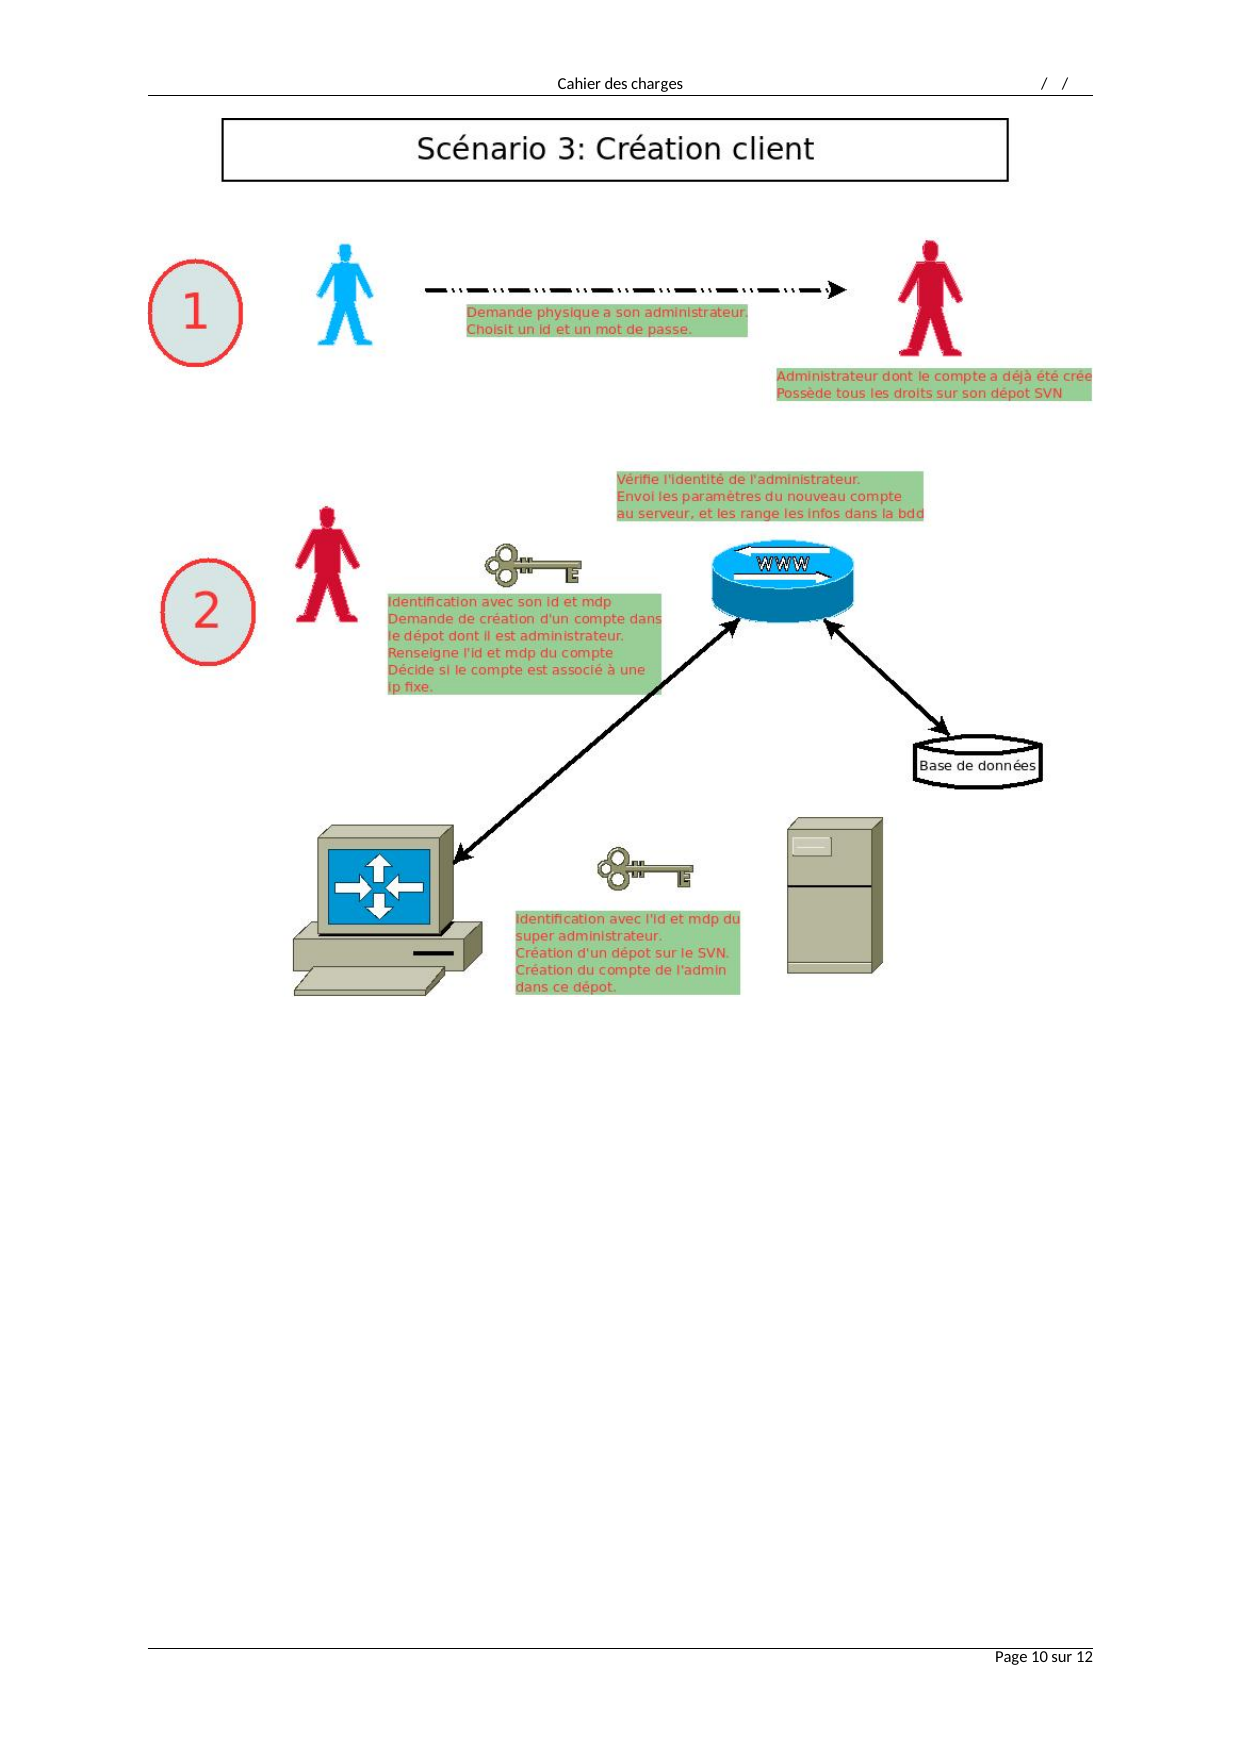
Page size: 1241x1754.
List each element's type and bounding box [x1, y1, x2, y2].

picture [147, 118, 1094, 997]
